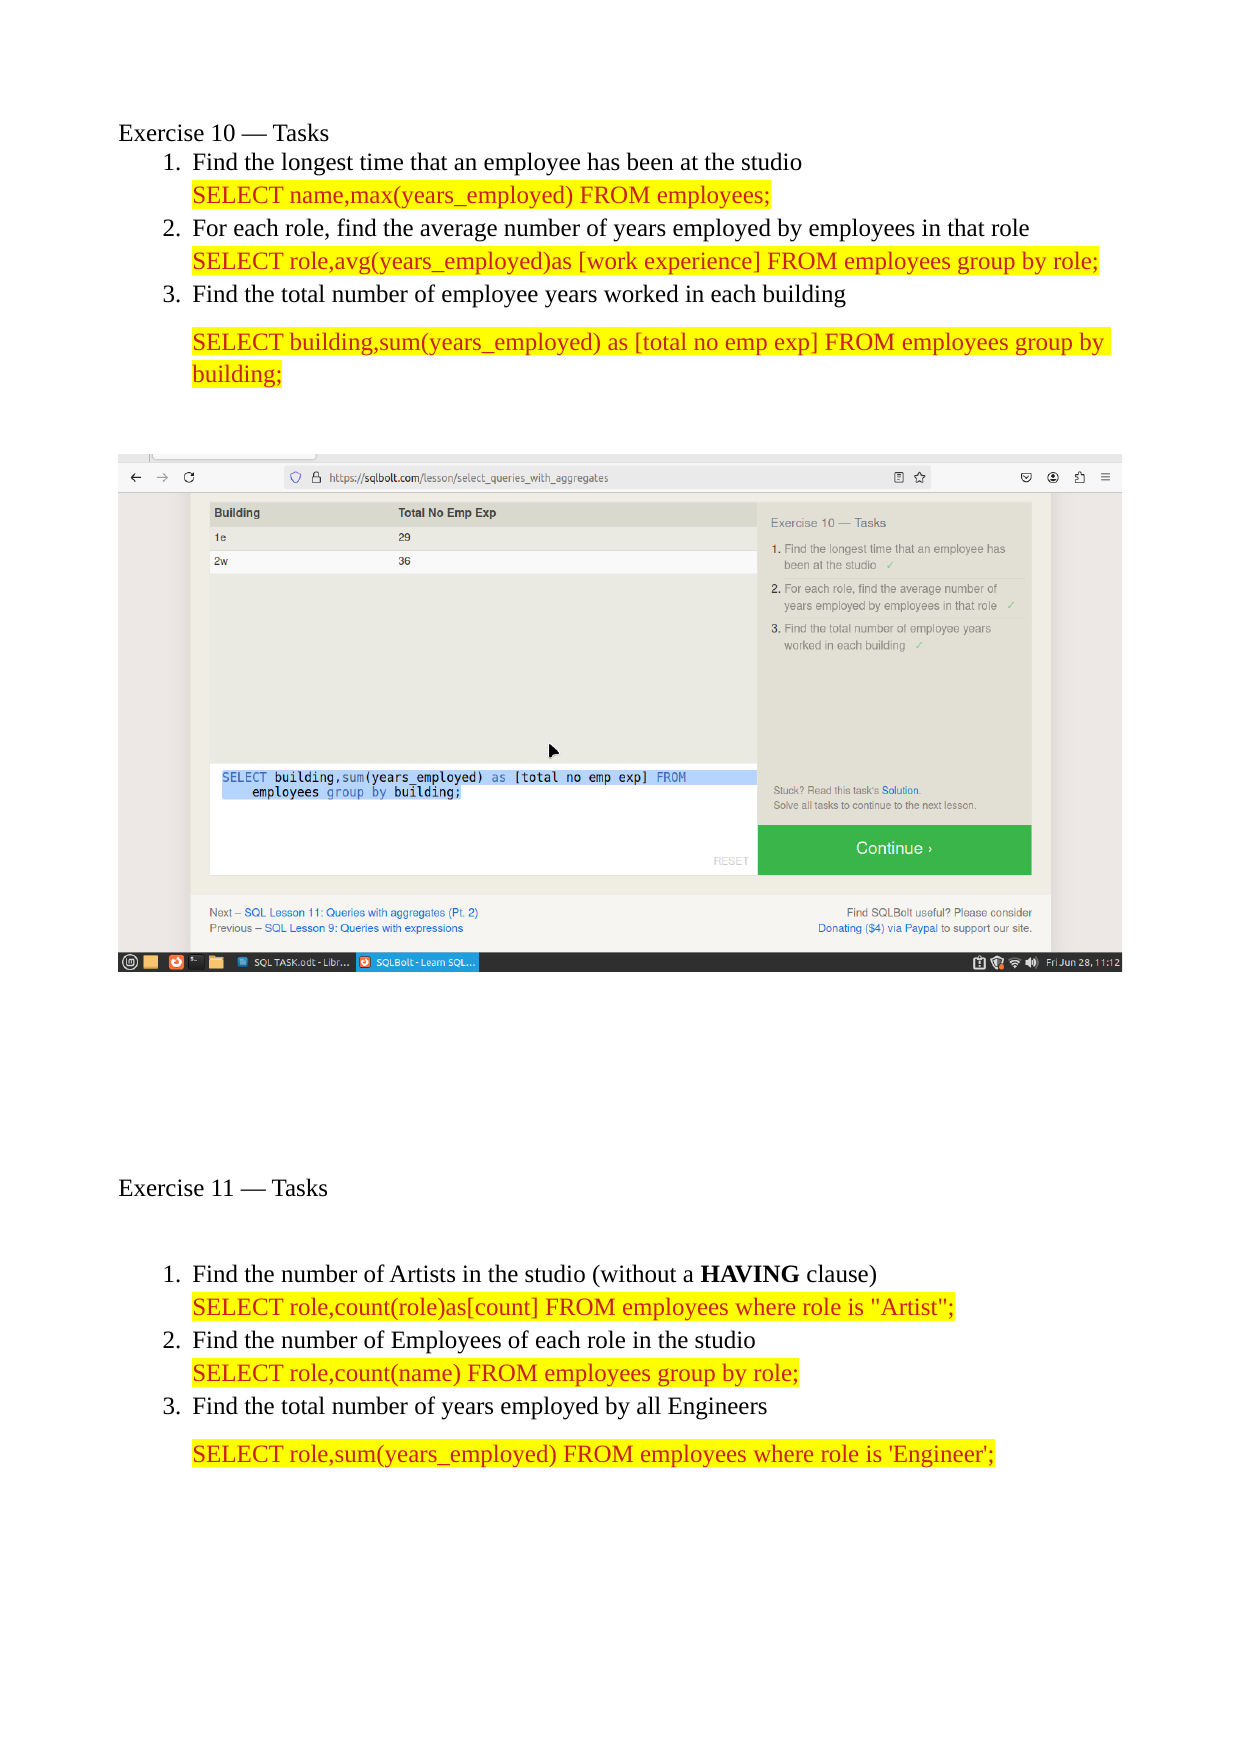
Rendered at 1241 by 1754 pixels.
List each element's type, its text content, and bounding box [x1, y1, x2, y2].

list SELECT building,sum(years_employed) as [total no emp exp] FROM employees group by building; [162, 327, 1122, 388]
list Find the total number of employee years worked in each building [162, 279, 1122, 308]
text Exercise 10 — Tasks [118, 118, 1122, 147]
list SELECT role,count(role)as[count] FROM employees where role is "Artist"; [162, 1292, 1122, 1321]
list SELECT role,count(name) FROM employees group by role; [162, 1358, 1122, 1387]
text SELECT role,sum(years_employed) FROM employees where role is 'Engineer'; [118, 1439, 1122, 1467]
list For each role, find the average number of years employed by employees in that role [162, 213, 1122, 242]
list Find the total number of years employed by all Engineers [162, 1391, 1122, 1420]
list SELECT role,avg(years_employed)as [work experience] FROM employees group by role; [162, 246, 1122, 275]
picture [118, 454, 1123, 972]
list Find the number of Employees of each role in the studio [162, 1325, 1122, 1354]
list Find the number of Artists in the studio (without a HAVING clause) [162, 1259, 1122, 1288]
list SELECT name,max(years_employed) FROM employees; [162, 180, 1122, 209]
text Exercise 11 — Tasks [118, 1173, 1122, 1202]
list Find the longest time that an employee has been at the studio [162, 147, 1122, 176]
